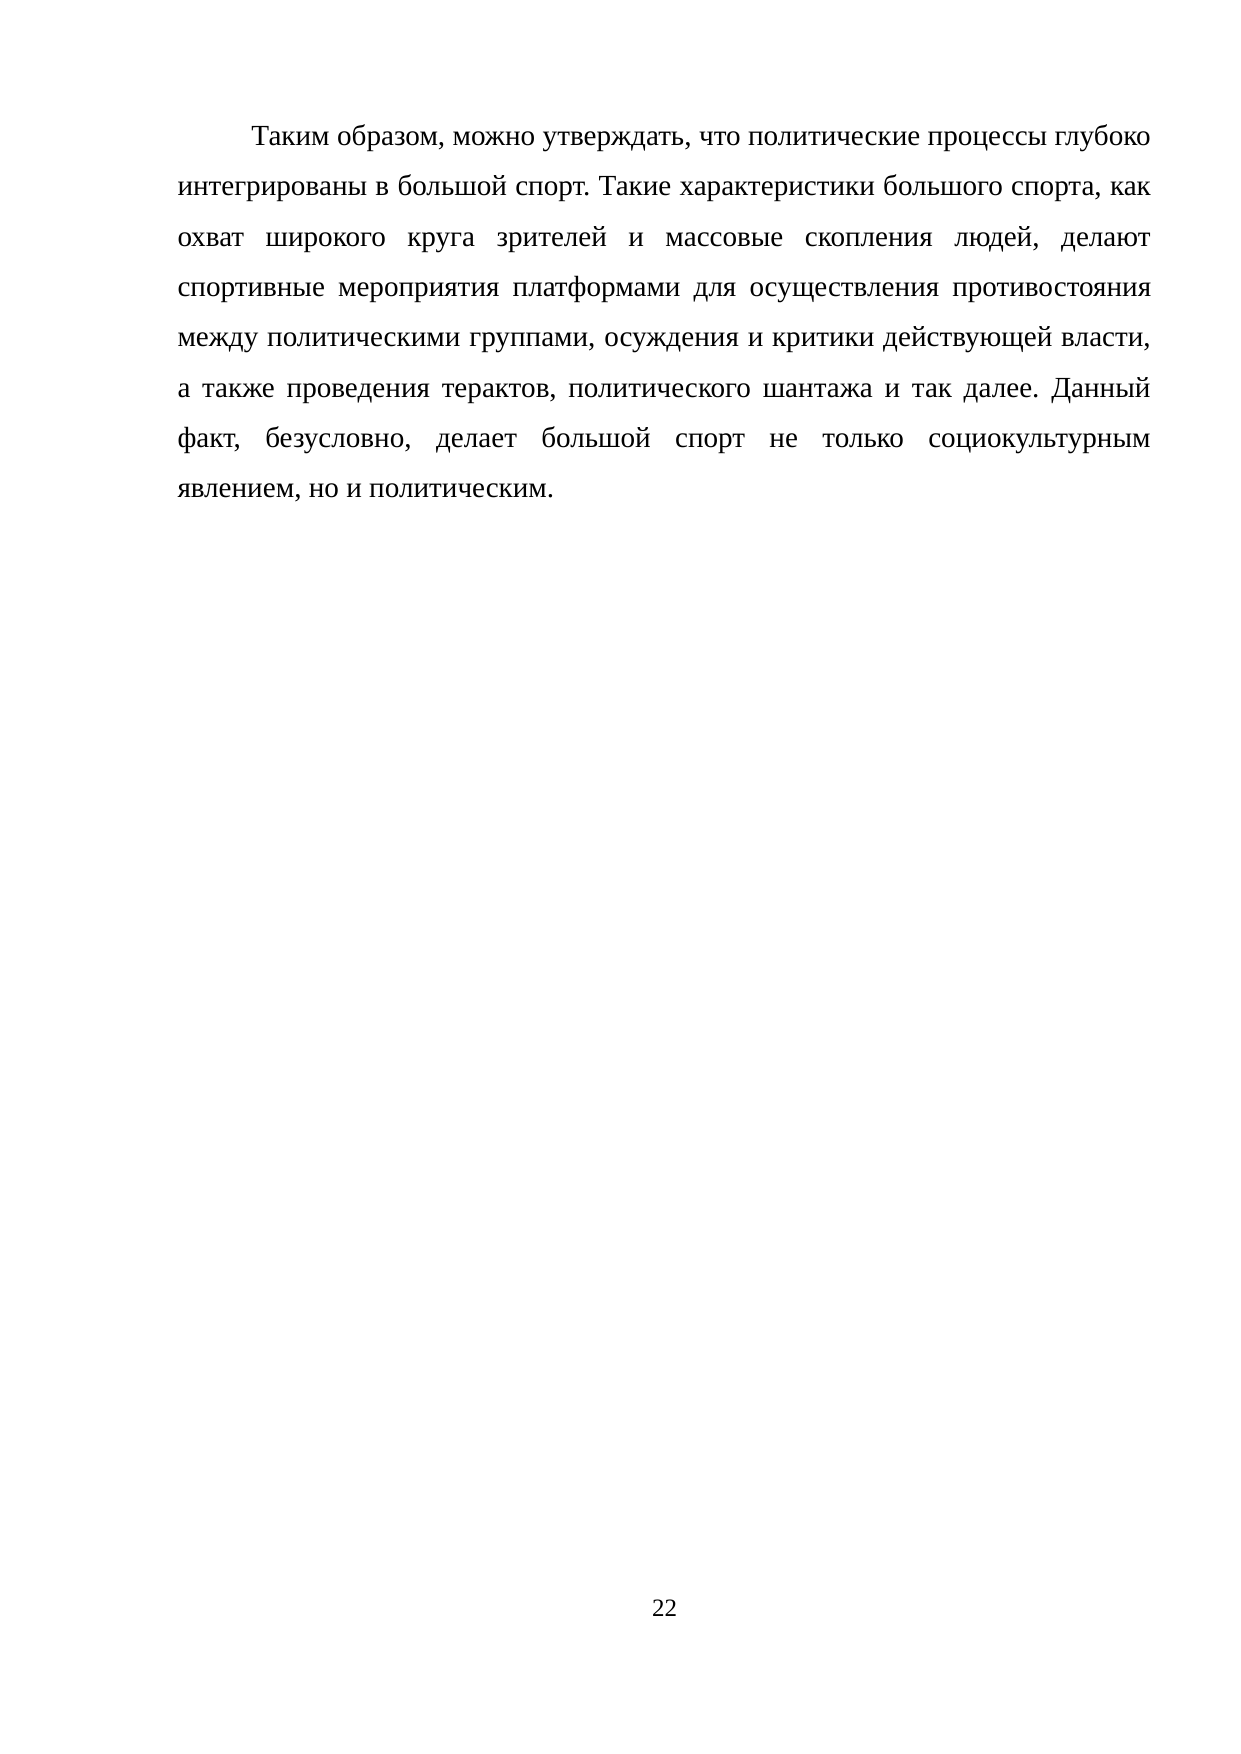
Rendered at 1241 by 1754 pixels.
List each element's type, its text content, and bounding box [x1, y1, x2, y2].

text Таким образом, можно утверждать, что политические процессы глубоко интегрированы в большой спорт. Такие характеристики большого спорта, как охват широкого круга зрителей и массовые скопления людей, делают спортивные мероприятия платформами для осуществления противостояния между политическими группами, осуждения и критики действующей власти, а также проведения терактов, политического шантажа и так далее. Данный факт, безусловно, делает большой спорт не только социокультурным явлением, но и политическим. [177, 118, 1152, 504]
